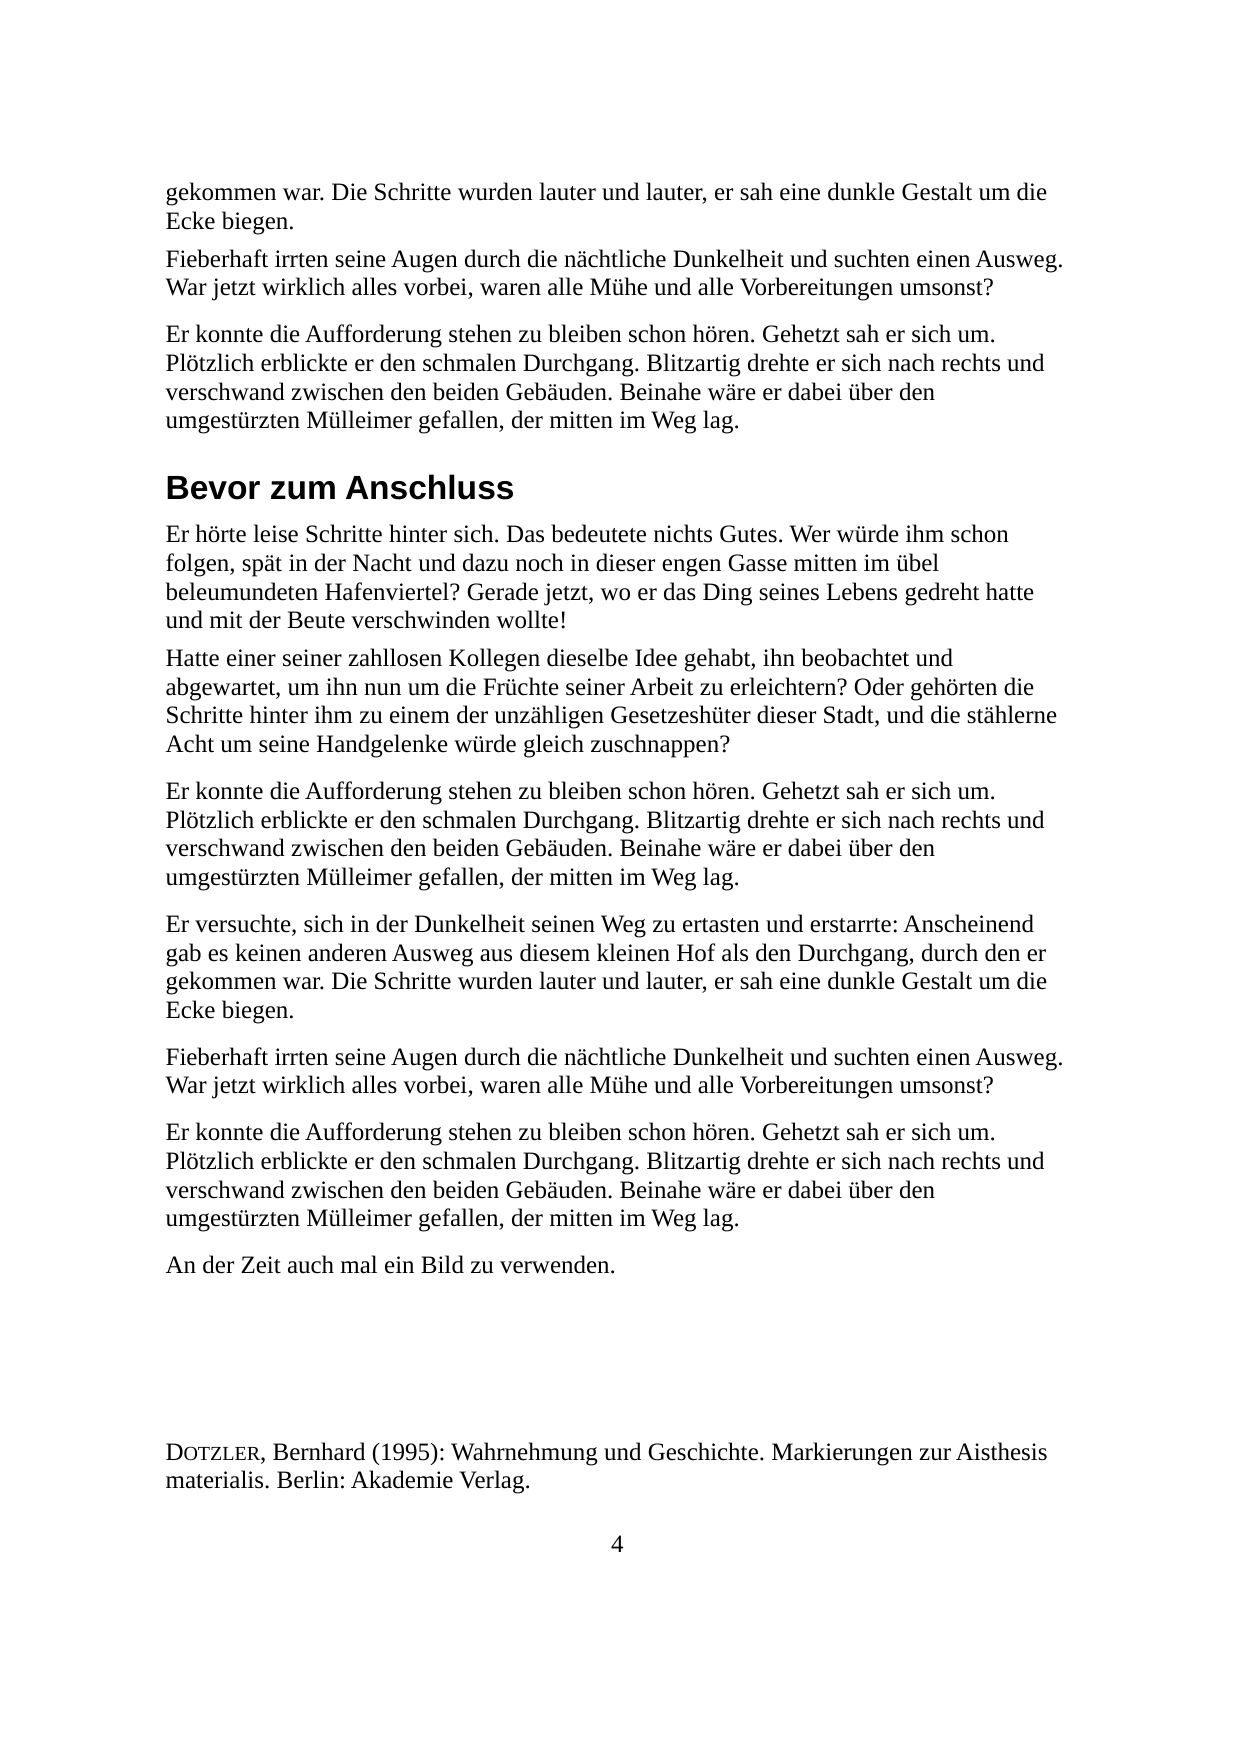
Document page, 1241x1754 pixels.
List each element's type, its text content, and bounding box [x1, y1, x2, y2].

text Fieberhaft irrten seine Augen durch die nächtliche Dunkelheit und suchten einen Ausweg. War jetzt wirklich alles vorbei, waren alle Mühe und alle Vorbereitungen umsonst? [165, 1042, 1075, 1099]
text Er konnte die Aufforderung stehen zu bleiben schon hören. Gehetzt sah er sich um. Plötzlich erblickte er den schmalen Durchgang. Blitzartig drehte er sich nach rechts und verschwand zwischen den beiden Gebäuden. Beinahe wäre er dabei über den umgestürzten Mülleimer gefallen, der mitten im Weg lag. [165, 776, 1075, 891]
text Er konnte die Aufforderung stehen zu bleiben schon hören. Gehetzt sah er sich um. Plötzlich erblickte er den schmalen Durchgang. Blitzartig drehte er sich nach rechts und verschwand zwischen den beiden Gebäuden. Beinahe wäre er dabei über den umgestürzten Mülleimer gefallen, der mitten im Weg lag. [165, 1117, 1075, 1232]
text An der Zeit auch mal ein Bild zu verwenden. [165, 1250, 1075, 1279]
text Fieberhaft irrten seine Augen durch die nächtliche Dunkelheit und suchten einen Ausweg. War jetzt wirklich alles vorbei, waren alle Mühe und alle Vorbereitungen umsonst? [165, 244, 1075, 301]
text Er konnte die Aufforderung stehen zu bleiben schon hören. Gehetzt sah er sich um. Plötzlich erblickte er den schmalen Durchgang. Blitzartig drehte er sich nach rechts und verschwand zwischen den beiden Gebäuden. Beinahe wäre er dabei über den umgestürzten Mülleimer gefallen, der mitten im Weg lag. [165, 319, 1075, 434]
text gekommen war. Die Schritte wurden lauter und lauter, er sah eine dunkle Gestalt um die Ecke biegen. [165, 177, 1075, 235]
text Dotzler, Bernhard (1995): Wahrnehmung und Geschichte. Markierungen zur Aisthesis materialis. Berlin: Akademie Verlag. [165, 1437, 1075, 1494]
subtitle Bevor zum Anschluss [165, 468, 1075, 507]
text Hatte einer seiner zahllosen Kollegen dieselbe Idee gehabt, ihn beobachtet und abgewartet, um ihn nun um die Früchte seiner Arbeit zu erleichtern? Oder gehörten die Schritte hinter ihm zu einem der unzähligen Gesetzeshüter dieser Stadt, und die stählerne Acht um seine Handgelenke würde gleich zuschnappen? [165, 643, 1075, 758]
text Er versuchte, sich in der Dunkelheit seinen Weg zu ertasten und erstarrte: Anscheinend gab es keinen anderen Ausweg aus diesem kleinen Hof als den Durchgang, durch den er gekommen war. Die Schritte wurden lauter und lauter, er sah eine dunkle Gestalt um die Ecke biegen. [165, 909, 1075, 1024]
text Er hörte leise Schritte hinter sich. Das bedeutete nichts Gutes. Wer würde ihm schon folgen, spät in der Nacht und dazu noch in dieser engen Gasse mitten im übel beleumundeten Hafenviertel? Gerade jetzt, wo er das Ding seines Lebens gedreht hatte und mit der Beute verschwinden wollte! [165, 519, 1075, 634]
